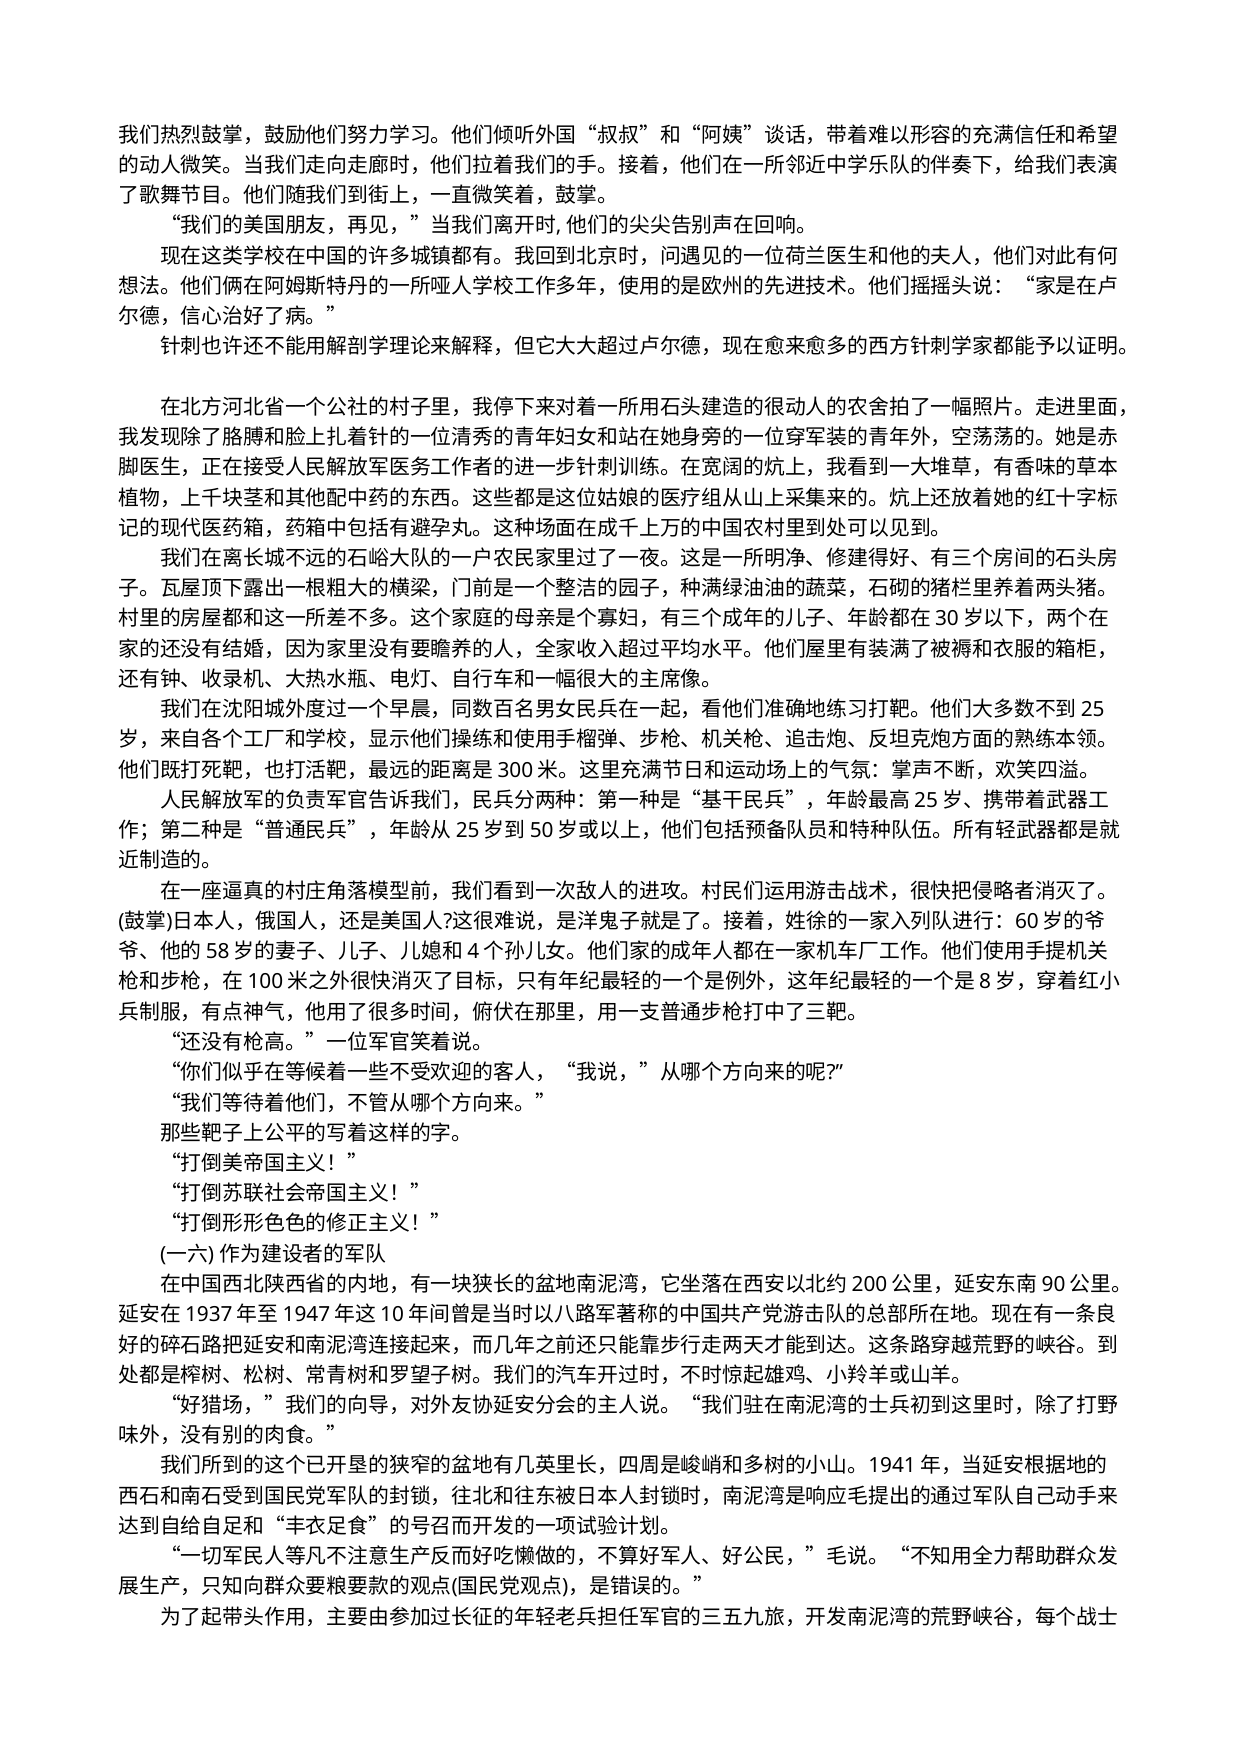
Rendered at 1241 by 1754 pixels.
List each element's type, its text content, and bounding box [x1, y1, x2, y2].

text 现在这类学校在中国的许多城镇都有。我回到北京时，问遇见的一位荷兰医生和他的夫人，他们对此有何想法。他们俩在阿姆斯特丹的一所哑人学校工作多年，使用的是欧州的先进技术。他们摇摇头说：“家是在卢尔德，信心治好了病。” [118, 239, 1122, 330]
text 我们所到的这个已开垦的狭窄的盆地有几英里长，四周是峻峭和多树的小山。1941年，当延安根据地的西石和南石受到国民党军队的封锁，往北和往东被日本人封锁时，南泥湾是响应毛提出的通过军队自己动手来达到自给自足和“丰衣足食”的号召而开发的一项试验计划。 [118, 1449, 1122, 1539]
text “还没有枪高。”一位军官笑着说。 [118, 1025, 1122, 1056]
text 人民解放军的负责军官告诉我们，民兵分两种：第一种是“基干民兵”，年龄最高25岁、携带着武器工作；第二种是“普通民兵”，年龄从25岁到50岁或以上，他们包括预备队员和特种队伍。所有轻武器都是就近制造的。 [118, 783, 1122, 874]
text 我们热烈鼓掌，鼓励他们努力学习。他们倾听外国“叔叔”和“阿姨”谈话，带着难以形容的充满信任和希望的动人微笑。当我们走向走廊时，他们拉着我们的手。接着，他们在一所邻近中学乐队的伴奏下，给我们表演了歌舞节目。他们随我们到街上，一直微笑着，鼓掌。 [118, 118, 1122, 209]
text (一六) 作为建设者的军队 [118, 1237, 1122, 1267]
text “一切军民人等凡不注意生产反而好吃懒做的，不算好军人、好公民，”毛说。“不知用全力帮助群众发展生产，只知向群众要粮要款的观点(国民党观点)，是错误的。” [118, 1539, 1122, 1600]
text 在一座逼真的村庄角落模型前，我们看到一次敌人的进攻。村民们运用游击战术，很快把侵略者消灭了。(鼓掌)日本人，俄国人，还是美国人?这很难说，是洋鬼子就是了。接着，姓徐的一家入列队进行：60岁的爷爷、他的58岁的妻子、儿子、儿媳和4个孙儿女。他们家的成年人都在一家机车厂工作。他们使用手提机关枪和步枪，在100米之外很快消灭了目标，只有年纪最轻的一个是例外，这年纪最轻的一个是8岁，穿着红小兵制服，有点神气，他用了很多时间，俯伏在那里，用一支普通步枪打中了三靶。 [118, 874, 1122, 1025]
text 在中国西北陕西省的内地，有一块狭长的盆地南泥湾，它坐落在西安以北约200公里，延安东南90公里。延安在1937年至1947年这10年间曾是当时以八路军著称的中国共产党游击队的总部所在地。现在有一条良好的碎石路把延安和南泥湾连接起来，而几年之前还只能靠步行走两天才能到达。这条路穿越荒野的峡谷。到处都是榨树、松树、常青树和罗望子树。我们的汽车开过时，不时惊起雄鸡、小羚羊或山羊。 [118, 1267, 1122, 1388]
text 我们在离长城不远的石峪大队的一户农民家里过了一夜。这是一所明净、修建得好、有三个房间的石头房子。瓦屋顶下露出一根粗大的横梁，门前是一个整洁的园子，种满绿油油的蔬菜，石砌的猪栏里养着两头猪。村里的房屋都和这一所差不多。这个家庭的母亲是个寡妇，有三个成年的儿子、年龄都在30岁以下，两个在家的还没有结婚，因为家里没有要瞻养的人，全家收入超过平均水平。他们屋里有装满了被褥和衣服的箱柜，还有钟、收录机、大热水瓶、电灯、自行车和一幅很大的主席像。 [118, 541, 1122, 692]
text “我们等待着他们，不管从哪个方向来。” [118, 1086, 1122, 1116]
text 针刺也许还不能用解剖学理论来解释，但它大大超过卢尔德，现在愈来愈多的西方针刺学家都能予以证明。 [118, 330, 1122, 390]
text 在北方河北省一个公社的村子里，我停下来对着一所用石头建造的很动人的农舍拍了一幅照片。走进里面，我发现除了胳膊和脸上扎着针的一位清秀的青年妇女和站在她身旁的一位穿军装的青年外，空荡荡的。她是赤脚医生，正在接受人民解放军医务工作者的进一步针刺训练。在宽阔的炕上，我看到一大堆草，有香味的草本植物，上千块茎和其他配中药的东西。这些都是这位姑娘的医疗组从山上采集来的。炕上还放着她的红十字标记的现代医药箱，药箱中包括有避孕丸。这种场面在成千上万的中国农村里到处可以见到。 [118, 390, 1122, 541]
text 我们在沈阳城外度过一个早晨，同数百名男女民兵在一起，看他们准确地练习打靶。他们大多数不到25岁，来自各个工厂和学校，显示他们操练和使用手榴弹、步枪、机关枪、追击炮、反坦克炮方面的熟练本领。他们既打死靶，也打活靶，最远的距离是300米。这里充满节日和运动场上的气氛：掌声不断，欢笑四溢。 [118, 692, 1122, 783]
text “打倒美帝国主义！” [118, 1146, 1122, 1176]
text “打倒形形色色的修正主义！” [118, 1207, 1122, 1237]
text “我们的美国朋友，再见，”当我们离开时, 他们的尖尖告别声在回响。 [118, 209, 1122, 239]
text 那些靶子上公平的写着这样的字。 [118, 1116, 1122, 1146]
text “打倒苏联社会帝国主义！” [118, 1176, 1122, 1207]
text “好猎场，”我们的向导，对外友协延安分会的主人说。“我们驻在南泥湾的士兵初到这里时，除了打野味外，没有别的肉食。” [118, 1388, 1122, 1449]
text “你们似乎在等候着一些不受欢迎的客人，“我说，”从哪个方向来的呢?” [118, 1056, 1122, 1086]
text 为了起带头作用，主要由参加过长征的年轻老兵担任军官的三五九旅，开发南泥湾的荒野峡谷，每个战士都带着步枪、鹤嘴锄、铁铲和足够一季用的粮种。像美国的拓荒者，他们开垦了足够的土地种植庄稼；他们建窑洞、造披屋以便度过严冬。还动员了一些无地农民来帮助他们，他们制造木锹和木犁，学会在榨树皮上写字，土地给带来第一次收成后，又再播种，使收获足够有余粮出售以买进几头耕畜。他们制造木纺织机，自织羊毛呢绒，并极力打通与国民党地区的走私贸易。经过两个近乎挨饿的冬天后，南泥湾成为一个自给自足的林区。 [118, 1600, 1122, 1630]
